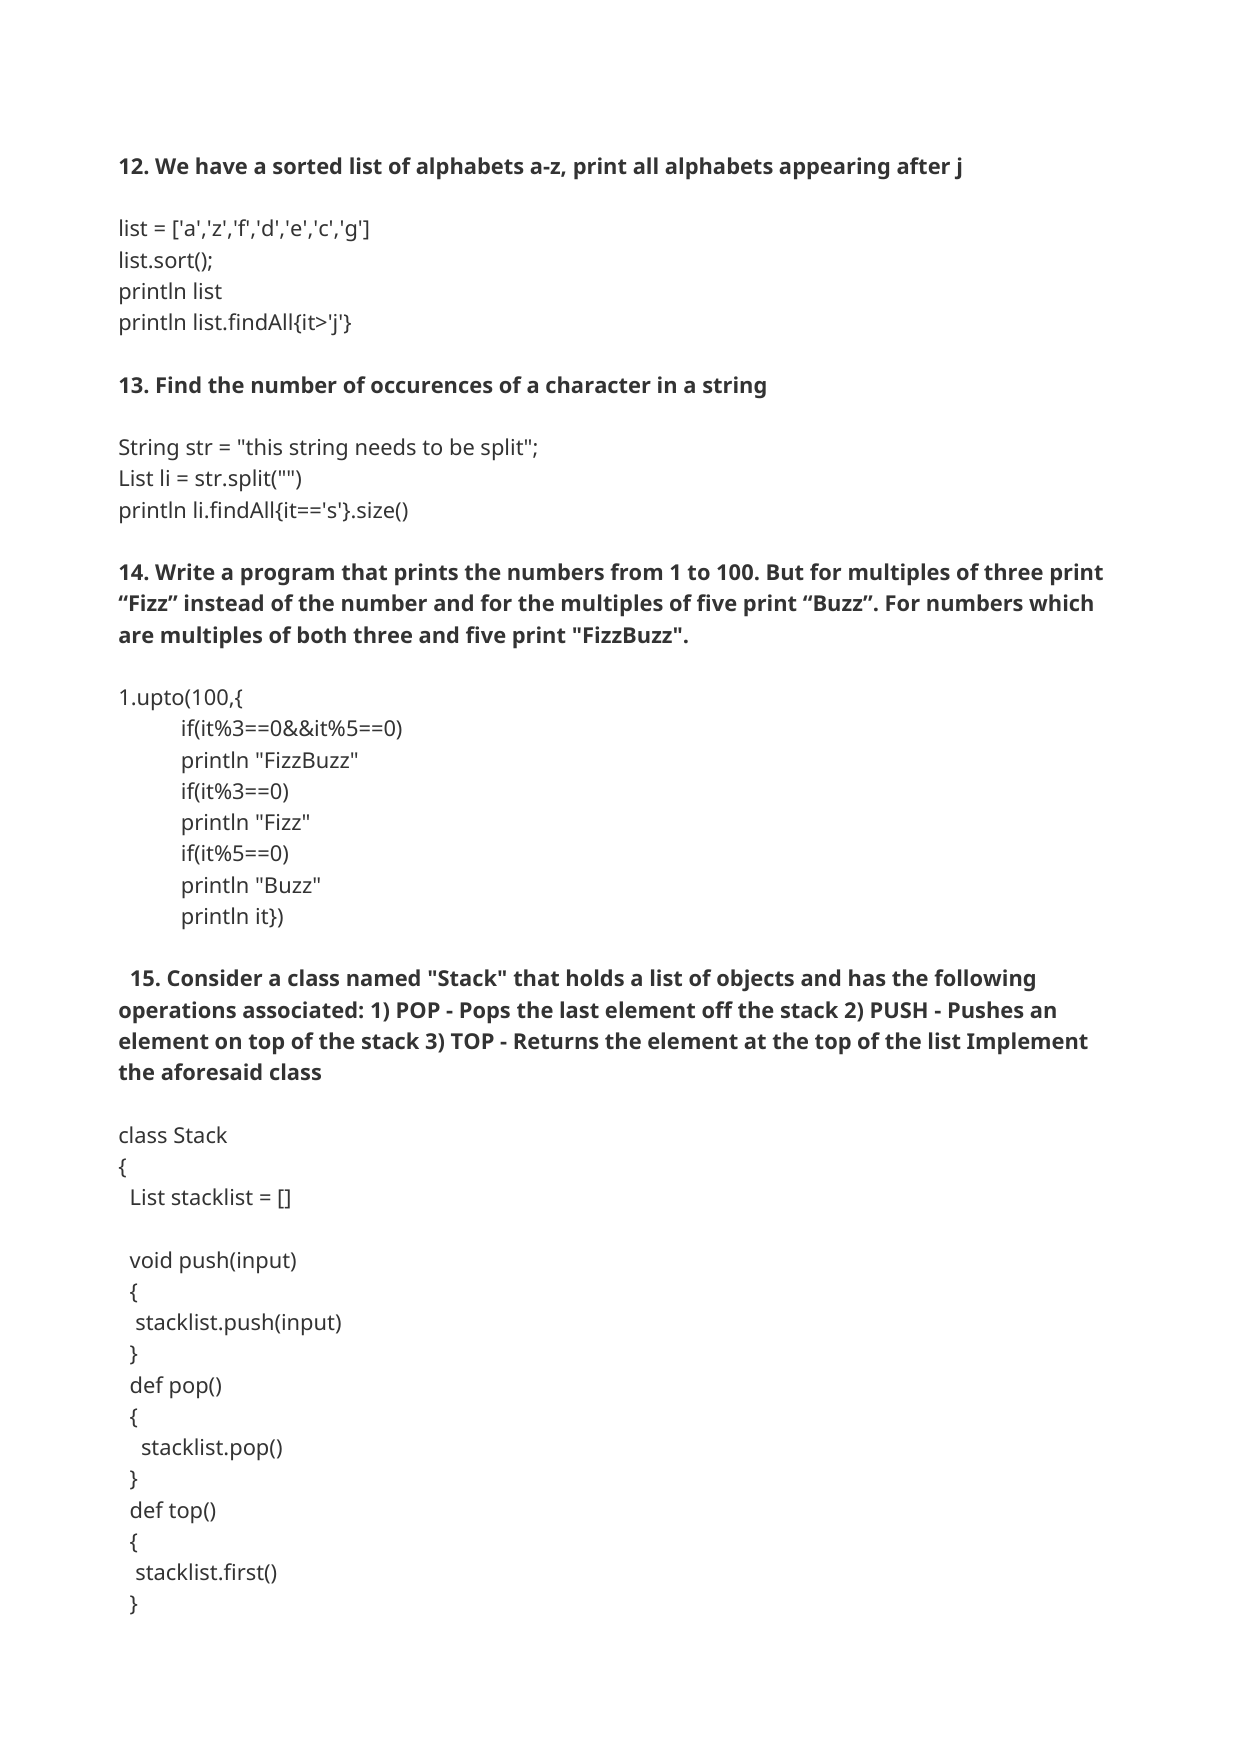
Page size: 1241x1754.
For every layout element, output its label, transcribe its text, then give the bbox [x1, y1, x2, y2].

text stacklist.push(input) [118, 1306, 1122, 1337]
text void push(input) [118, 1243, 1122, 1274]
text } [118, 1587, 1122, 1618]
text if(it%3==0&&it%5==0) [118, 712, 1122, 743]
text def pop() [118, 1368, 1122, 1399]
text List stacklist = [] [118, 1181, 1122, 1212]
text def top() [118, 1493, 1122, 1524]
text { [118, 1524, 1122, 1556]
text { [118, 1399, 1122, 1431]
text println it}) [118, 899, 1122, 931]
text println "Fizz" [118, 806, 1122, 837]
text list = ['a','z','f','d','e','c','g'] [118, 212, 1122, 243]
text 13. Find the number of occurences of a character in a string [118, 368, 1122, 399]
text } [118, 1462, 1122, 1493]
text println list.findAll{it>'j'} [118, 306, 1122, 337]
text stacklist.pop() [118, 1431, 1122, 1462]
text } [118, 1337, 1122, 1368]
text if(it%3==0) [118, 774, 1122, 806]
text if(it%5==0) [118, 837, 1122, 868]
text stacklist.first() [118, 1556, 1122, 1587]
text List li = str.split("") [118, 462, 1122, 493]
text list.sort(); [118, 243, 1122, 274]
text { [118, 1274, 1122, 1306]
text 12. We have a sorted list of alphabets a-z, print all alphabets appearing after j [118, 149, 1122, 181]
text println li.findAll{it=='s'}.size() [118, 493, 1122, 524]
text println "FizzBuzz" [118, 743, 1122, 774]
text println list [118, 274, 1122, 306]
text 1.upto(100,{ [118, 681, 1122, 712]
text 14. Write a program that prints the numbers from 1 to 100. But for multiples of three print “Fizz” instead of the number and for the multiples of five print “Buzz”. For numbers which are multiples of both three and five print "FizzBuzz". [118, 556, 1122, 649]
text class Stack [118, 1118, 1122, 1149]
text { [118, 1149, 1122, 1181]
text 15. Consider a class named "Stack" that holds a list of objects and has the following operations associated: 1) POP - Pops the last element off the stack 2) PUSH - Pushes an element on top of the stack 3) TOP - Returns the element at the top of the list Implement the aforesaid class [118, 962, 1122, 1087]
text String str = "this string needs to be split"; [118, 431, 1122, 462]
text println "Buzz" [118, 868, 1122, 899]
